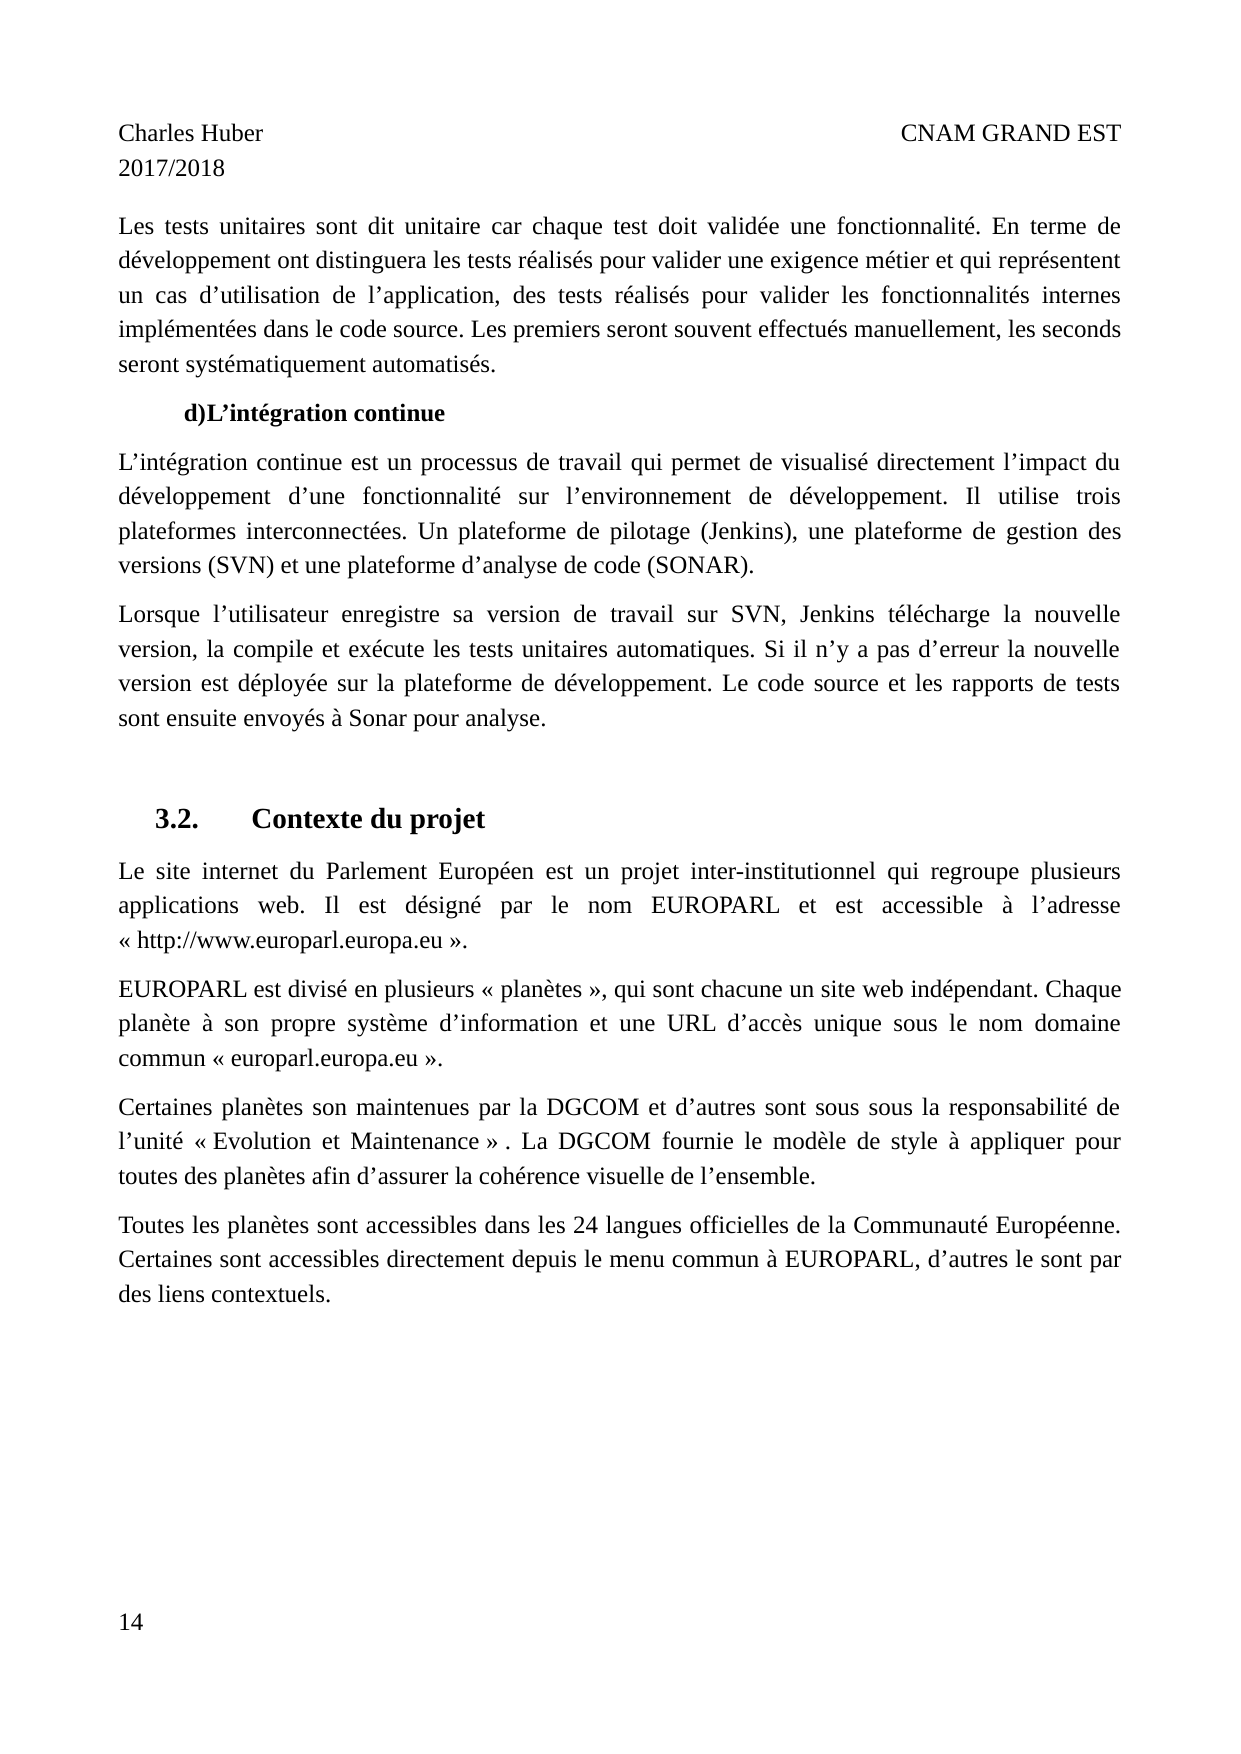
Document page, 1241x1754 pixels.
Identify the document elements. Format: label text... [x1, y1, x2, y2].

text Lorsque l’utilisateur enregistre sa version de travail sur SVN, Jenkins télécharge la nouvelle version, la compile et exécute les tests unitaires automatiques. Si il n’y a pas d’erreur la nouvelle version est déployée sur la plateforme de développement. Le code source et les rapports de tests sont ensuite envoyés à Sonar pour analyse. [118, 599, 1122, 732]
text Toutes les planètes sont accessibles dans les 24 langues officielles de la Communauté Européenne. Certaines sont accessibles directement depuis le menu commun à EUROPARL, d’autres le sont par des liens contextuels. [118, 1210, 1122, 1307]
text Le site internet du Parlement Européen est un projet inter-institutionnel qui regroupe plusieurs applications web. Il est désigné par le nom EUROPARL et est accessible à l’adresse « http://www.europarl.europa.eu ». [118, 856, 1122, 953]
text L’intégration continue est un processus de travail qui permet de visualisé directement l’impact du développement d’une fonctionnalité sur l’environnement de développement. Il utilise trois plateformes interconnectées. Un plateforme de pilotage (Jenkins), une plateforme de gestion des versions (SVN) et une plateforme d’analyse de code (SONAR). [118, 447, 1122, 579]
subtitle L’intégration continue [177, 398, 1122, 427]
text EUROPARL est divisé en plusieurs « planètes », qui sont chacune un site web indépendant. Chaque planète à son propre système d’information et une URL d’accès unique sous le nom domaine commun « europarl.europa.eu ». [118, 974, 1122, 1071]
subtitle Contexte du projet [148, 801, 1122, 834]
text Certaines planètes son maintenues par la DGCOM et d’autres sont sous sous la responsabilité de l’unité « Evolution et Maintenance » . La DGCOM fournie le modèle de style à appliquer pour toutes des planètes afin d’assurer la cohérence visuelle de l’ensemble. [118, 1092, 1122, 1189]
text Les tests unitaires sont dit unitaire car chaque test doit validée une fonctionnalité. En terme de développement ont distinguera les tests réalisés pour valider une exigence métier et qui représentent un cas d’utilisation de l’application, des tests réalisés pour valider les fonctionnalités internes implémentées dans le code source. Les premiers seront souvent effectués manuellement, les seconds seront systématiquement automatisés. [118, 211, 1122, 377]
